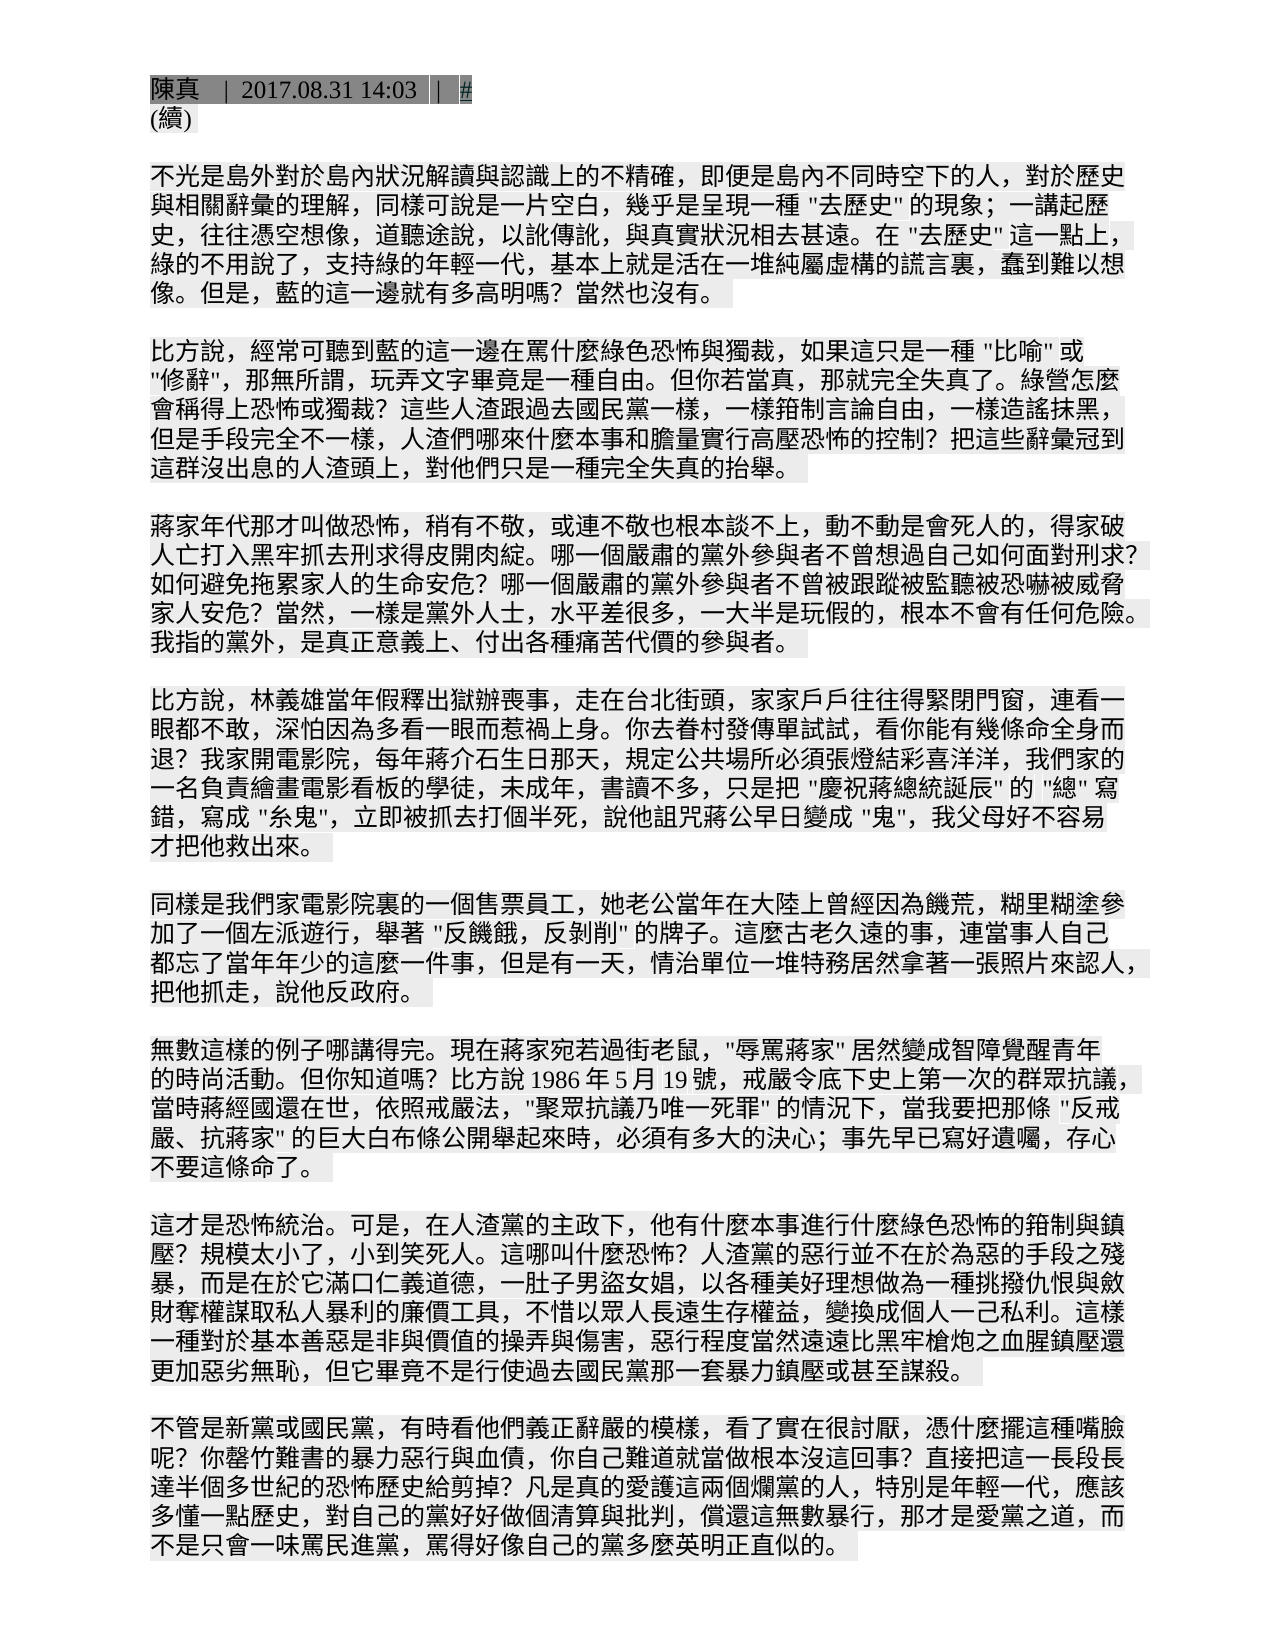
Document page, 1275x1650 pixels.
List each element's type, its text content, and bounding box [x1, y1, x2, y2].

text (續) 不光是島外對於島內狀況解讀與認識上的不精確，即便是島內不同時空下的人，對於歷史與相關辭彙的理解，同樣可說是一片空白，幾乎是呈現一種 "去歷史" 的現象；一講起歷史，往往憑空想像，道聽途說，以訛傳訛，與真實狀況相去甚遠。在 "去歷史" 這一點上，綠的不用說了，支持綠的年輕一代，基本上就是活在一堆純屬虛構的謊言裏，蠢到難以想像。但是，藍的這一邊就有多高明嗎？當然也沒有。 比方說，經常可聽到藍的這一邊在罵什麼綠色恐怖與獨裁，如果這只是一種 "比喻" 或 "修辭"，那無所謂，玩弄文字畢竟是一種自由。但你若當真，那就完全失真了。綠營怎麼會稱得上恐怖或獨裁？這些人渣跟過去國民黨一樣，一樣箝制言論自由，一樣造謠抹黑，但是手段完全不一樣，人渣們哪來什麼本事和膽量實行高壓恐怖的控制？把這些辭彙冠到這群沒出息的人渣頭上，對他們只是一種完全失真的抬舉。 蔣家年代那才叫做恐怖，稍有不敬，或連不敬也根本談不上，動不動是會死人的，得家破人亡打入黑牢抓去刑求得皮開肉綻。哪一個嚴肅的黨外參與者不曾想過自己如何面對刑求？如何避免拖累家人的生命安危？哪一個嚴肅的黨外參與者不曾被跟蹤被監聽被恐嚇被威脅家人安危？當然，一樣是黨外人士，水平差很多，一大半是玩假的，根本不會有任何危險。我指的黨外，是真正意義上、付出各種痛苦代價的參與者。 比方說，林義雄當年假釋出獄辦喪事，走在台北街頭，家家戶戶往往得緊閉門窗，連看一眼都不敢，深怕因為多看一眼而惹禍上身。你去眷村發傳單試試，看你能有幾條命全身而退？我家開電影院，每年蔣介石生日那天，規定公共場所必須張燈結彩喜洋洋，我們家的一名負責繪畫電影看板的學徒，未成年，書讀不多，只是把 "慶祝蔣總統誕辰" 的 "總" 寫錯，寫成 "糸鬼"，立即被抓去打個半死，說他詛咒蔣公早日變成 "鬼"，我父母好不容易才把他救出來。 同樣是我們家電影院裏的一個售票員工，她老公當年在大陸上曾經因為饑荒，糊里糊塗參加了一個左派遊行，舉著 "反饑餓，反剝削" 的牌子。這麼古老久遠的事，連當事人自己都忘了當年年少的這麼一件事，但是有一天，情治單位一堆特務居然拿著一張照片來認人，把他抓走，說他反政府。 無數這樣的例子哪講得完。現在蔣家宛若過街老鼠，"辱罵蔣家" 居然變成智障覺醒青年的時尚活動。但你知道嗎？比方說1986年5月19號，戒嚴令底下史上第一次的群眾抗議，當時蔣經國還在世，依照戒嚴法，"聚眾抗議乃唯一死罪" 的情況下，當我要把那條 "反戒嚴、抗蔣家" 的巨大白布條公開舉起來時，必須有多大的決心；事先早已寫好遺囑，存心不要這條命了。 這才是恐怖統治。可是，在人渣黨的主政下，他有什麼本事進行什麼綠色恐怖的箝制與鎮壓？規模太小了，小到笑死人。這哪叫什麼恐怖？人渣黨的惡行並不在於為惡的手段之殘暴，而是在於它滿口仁義道德，一肚子男盜女娼，以各種美好理想做為一種挑撥仇恨與斂財奪權謀取私人暴利的廉價工具，不惜以眾人長遠生存權益，變換成個人一己私利。這樣一種對於基本善惡是非與價值的操弄與傷害，惡行程度當然遠遠比黑牢槍炮之血腥鎮壓還更加惡劣無恥，但它畢竟不是行使過去國民黨那一套暴力鎮壓或甚至謀殺。 不管是新黨或國民黨，有時看他們義正辭嚴的模樣，看了實在很討厭，憑什麼擺這種嘴臉呢？你罄竹難書的暴力惡行與血債，你自己難道就當做根本沒這回事？直接把這一長段長達半個多世紀的恐怖歷史給剪掉？凡是真的愛護這兩個爛黨的人，特別是年輕一代，應該多懂一點歷史，對自己的黨好好做個清算與批判，償還這無數暴行，那才是愛黨之道，而不是只會一味罵民進黨，罵得好像自己的黨多麼英明正直似的。 事實上，不過才幾十年，又不是千百年，了解過去這段時間的真實樣貌，有那麼困難嗎？但是，你看國民黨或新黨的年輕一代，從其各種言行你能發現，事實上他們對於自己的黨，對於過去歷史，根本一無所知。 我相信，理解過去是重要的，因為它比較有可能幫助我們理解現在，從而看清未來方向。 [150, 104, 1125, 1561]
text 陳真 | 2017.08.31 14:03 | # [150, 75, 1125, 104]
